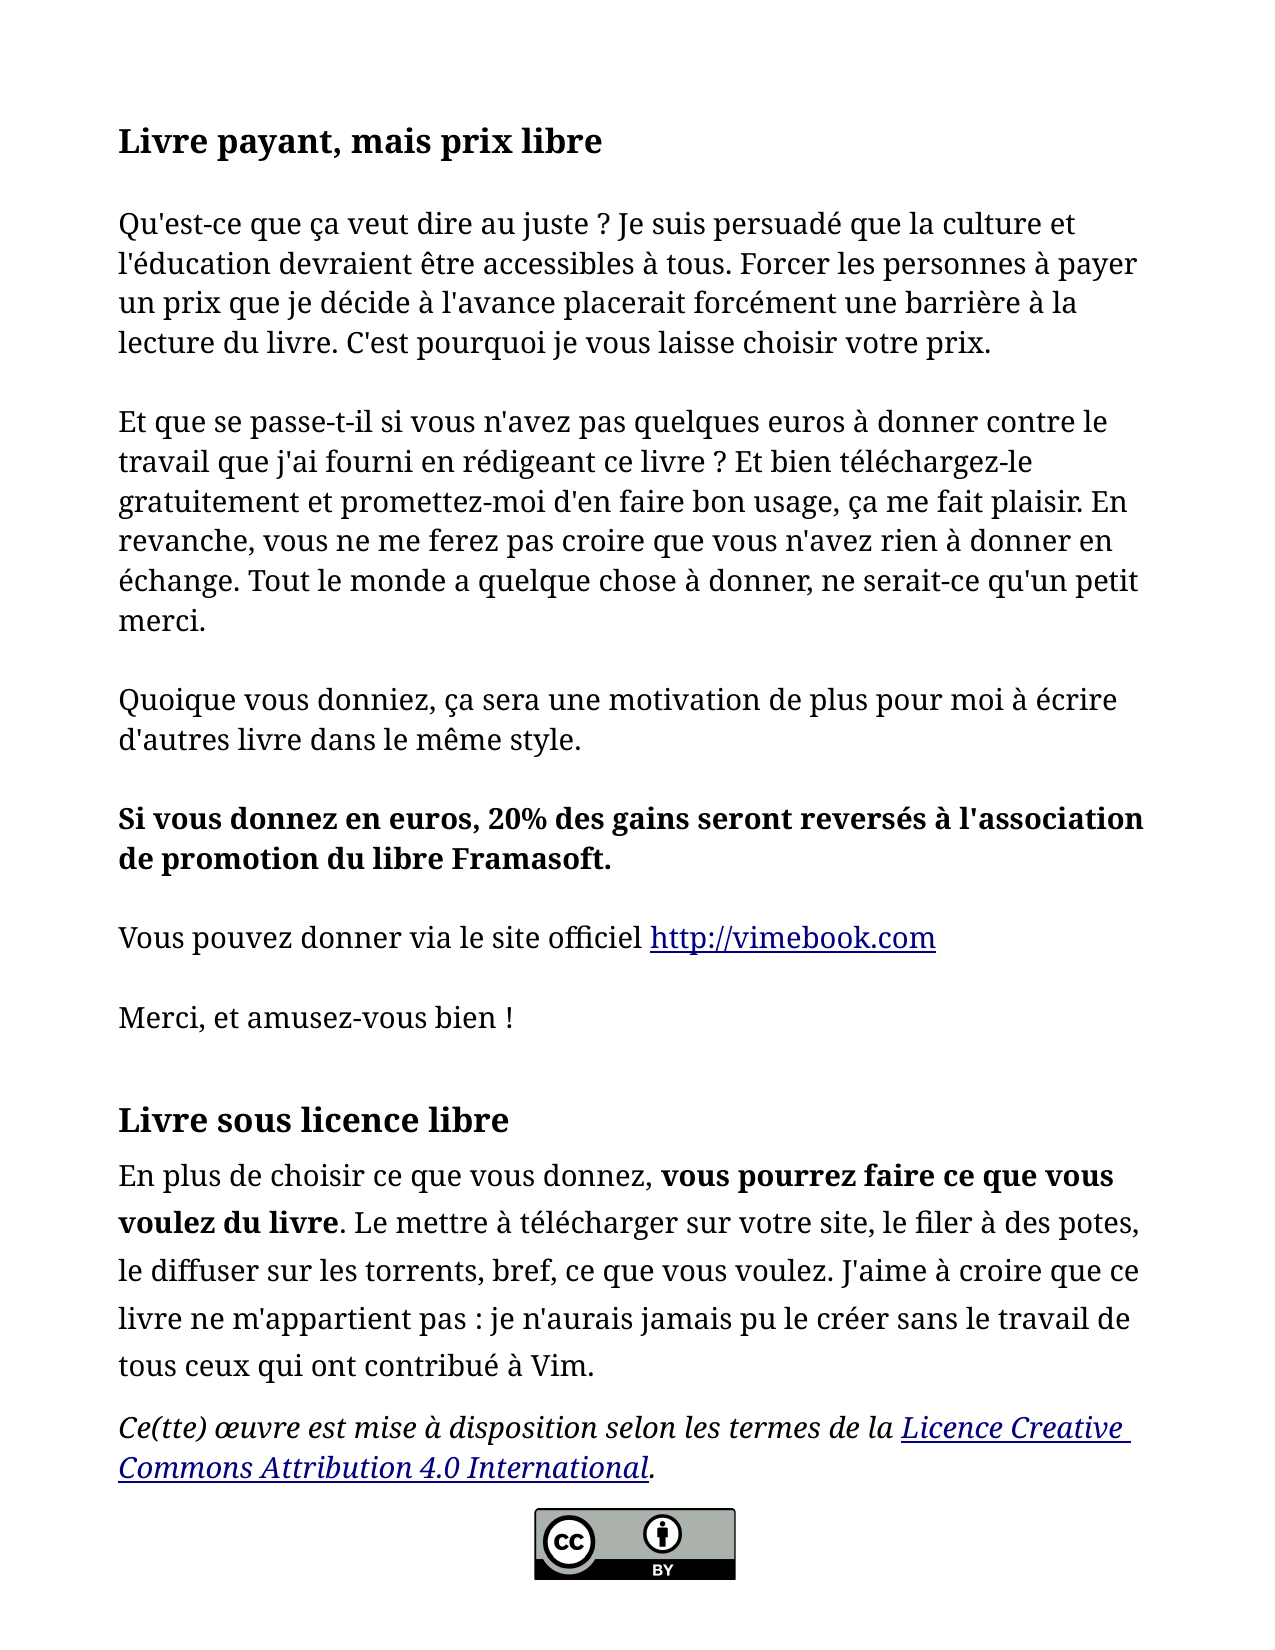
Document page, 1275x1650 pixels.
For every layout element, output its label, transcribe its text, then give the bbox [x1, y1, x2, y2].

text Vous pouvez donner via le site officiel http://vimebook.com [118, 918, 1157, 957]
text Si vous donnez en euros, 20% des gains seront reversés à l'association de promotion du libre Framasoft. [118, 798, 1157, 878]
text Merci, et amusez-vous bien ! [118, 997, 1157, 1037]
text Et que se passe-t-il si vous n'avez pas quelques euros à donner contre le travail que j'ai fourni en rédigeant ce livre ? Et bien téléchargez-le gratuitement et promettez-moi d'en faire bon usage, ça me fait plaisir. En revanche, vous ne me ferez pas croire que vous n'avez rien à donner en échange. Tout le monde a quelque chose à donner, ne serait-ce qu'un petit merci. [118, 402, 1157, 640]
text Livre payant, mais prix libre [118, 118, 1157, 163]
text Ce(tte) œuvre est mise à disposition selon les termes de la Licence Creative Commons Attribution 4.0 International. [118, 1408, 1157, 1487]
subtitle Livre sous licence libre [118, 1097, 1157, 1143]
text Quoique vous donniez, ça sera une motivation de plus pour moi à écrire d'autres livre dans le même style. [118, 679, 1157, 759]
text Qu'est-ce que ça veut dire au juste ? Je suis persuadé que la culture et l'éducation devraient être accessibles à tous. Forcer les personnes à payer un prix que je décide à l'avance placerait forcément une barrière à la lecture du livre. C'est pourquoi je vous laisse choisir votre prix. [118, 203, 1157, 362]
text En plus de choisir ce que vous donnez, vous pourrez faire ce que vous voulez du livre. Le mettre à télécharger sur votre site, le filer à des potes, le diffuser sur les torrents, bref, ce que vous voulez. J'aime à croire que ce livre ne m'appartient pas : je n'aurais jamais pu le créer sans le travail de tous ceux qui ont contribué à Vim. [118, 1155, 1157, 1385]
picture [534, 1508, 736, 1580]
